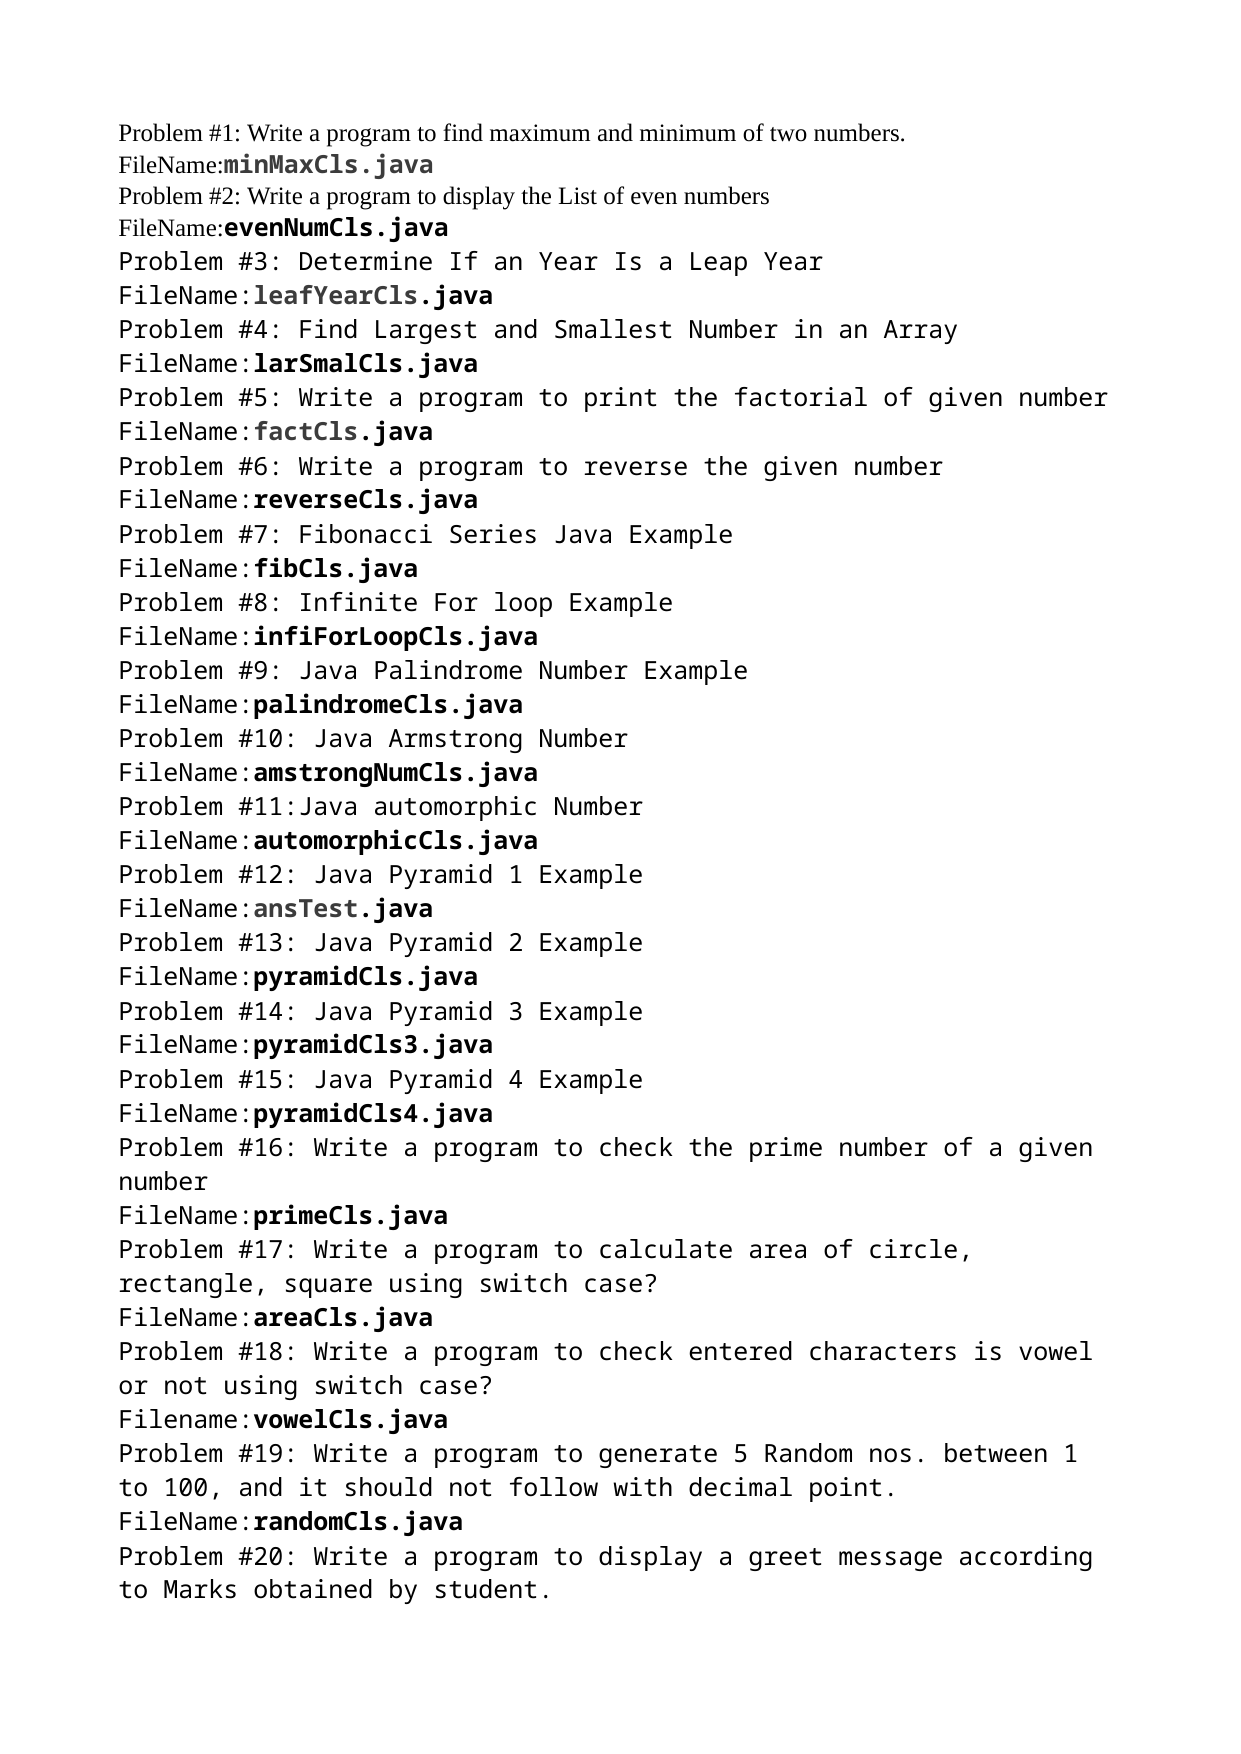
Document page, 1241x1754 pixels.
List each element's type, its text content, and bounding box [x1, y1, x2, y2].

text FileName:amstrongNumCls.java [118, 755, 1122, 789]
text Problem #3: Determine If an Year Is a Leap Year [118, 244, 1122, 278]
text FileName:pyramidCls.java [118, 959, 1122, 993]
text Problem #20: Write a program to display a greet message according to Marks obtained by student. [118, 1538, 1122, 1606]
text Problem #9: Java Palindrome Number Example [118, 652, 1122, 687]
text FileName:evenNumCls.java [118, 210, 1122, 244]
text FileName:ansTest.java [118, 891, 1122, 925]
text FileName:leafYearCls.java [118, 278, 1122, 312]
text Problem #17: Write a program to calculate area of circle, rectangle, square using switch case? [118, 1232, 1122, 1300]
text FileName:factCls.java [118, 414, 1122, 448]
text FileName:larSmalCls.java [118, 346, 1122, 380]
text FileName:reverseCls.java [118, 482, 1122, 516]
text Problem #19: Write a program to generate 5 Random nos. between 1 to 100, and it should not follow with decimal point. [118, 1436, 1122, 1504]
text FileName:pyramidCls3.java [118, 1027, 1122, 1061]
text FileName:primeCls.java [118, 1197, 1122, 1232]
text Problem #11:Java automorphic Number [118, 789, 1122, 823]
text FileName:areaCls.java [118, 1300, 1122, 1334]
text Problem #1: Write a program to find maximum and minimum of two numbers. [118, 118, 1122, 147]
text Problem #12: Java Pyramid 1 Example [118, 857, 1122, 891]
text Problem #2: Write a program to display the List of even numbers [118, 181, 1122, 210]
text FileName:palindromeCls.java [118, 687, 1122, 721]
text FileName:infiForLoopCls.java [118, 618, 1122, 652]
text Problem #4: Find Largest and Smallest Number in an Array [118, 312, 1122, 346]
text FileName:randomCls.java [118, 1504, 1122, 1538]
text Problem #6: Write a program to reverse the given number [118, 448, 1122, 482]
text Problem #7: Fibonacci Series Java Example [118, 516, 1122, 550]
text Problem #13: Java Pyramid 2 Example [118, 925, 1122, 959]
text Problem #10: Java Armstrong Number [118, 721, 1122, 755]
text Problem #8: Infinite For loop Example [118, 584, 1122, 618]
text FileName:minMaxCls.java [118, 147, 1122, 181]
text Filename:vowelCls.java [118, 1402, 1122, 1436]
text FileName:pyramidCls4.java [118, 1095, 1122, 1129]
text Problem #18: Write a program to check entered characters is vowel or not using switch case? [118, 1334, 1122, 1402]
text Problem #16: Write a program to check the prime number of a given number [118, 1129, 1122, 1197]
text FileName:fibCls.java [118, 550, 1122, 584]
text Problem #5: Write a program to print the factorial of given number [118, 380, 1122, 414]
text FileName:automorphicCls.java [118, 823, 1122, 857]
text Problem #14: Java Pyramid 3 Example [118, 993, 1122, 1027]
text Problem #15: Java Pyramid 4 Example [118, 1061, 1122, 1095]
